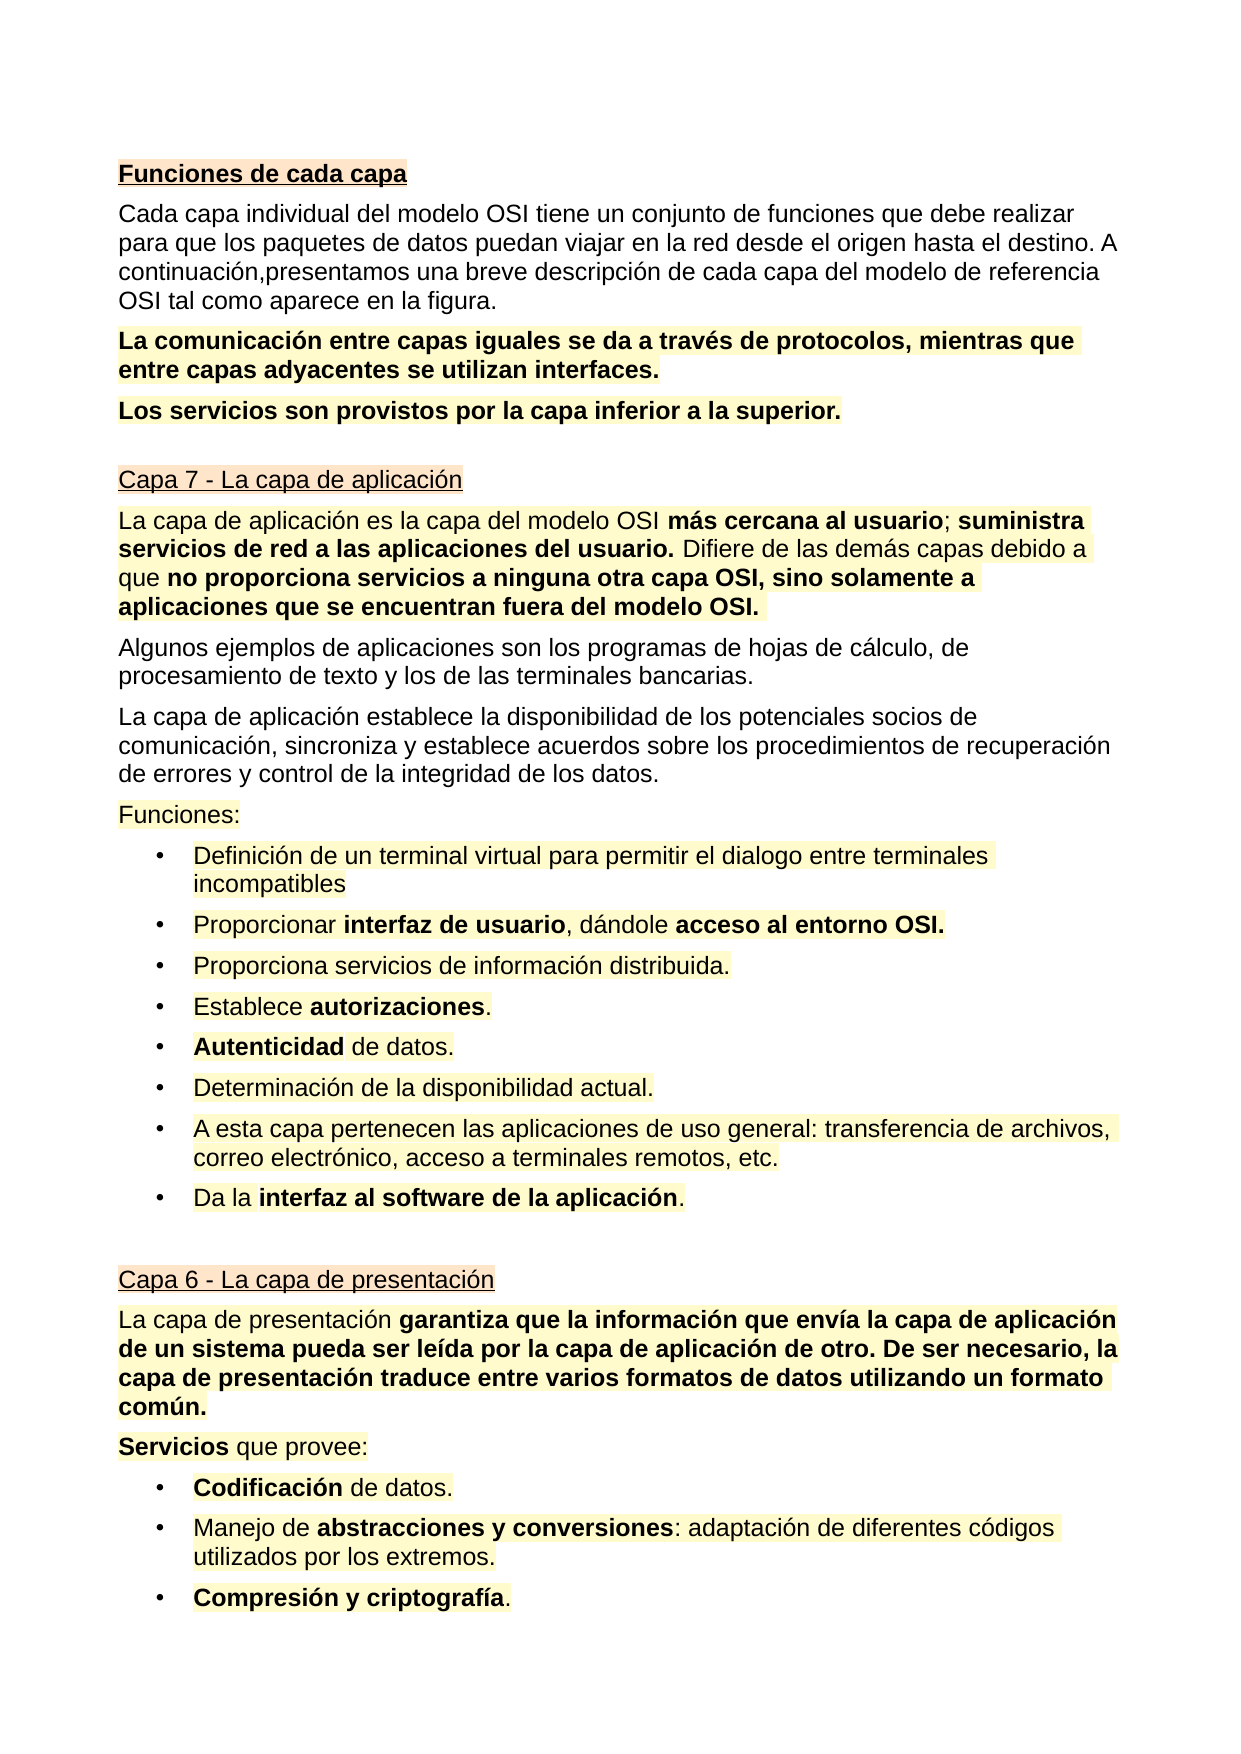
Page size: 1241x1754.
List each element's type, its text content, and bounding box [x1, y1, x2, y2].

text La capa de presentación garantiza que la información que envía la capa de aplicación de un sistema pueda ser leída por la capa de aplicación de otro. De ser necesario, la capa de presentación traduce entre varios formatos de datos utilizando un formato común. [118, 1305, 1122, 1420]
text Capa 7 - La capa de aplicación [118, 465, 1122, 494]
list Manejo de abstracciones y conversiones: adaptación de diferentes códigos utilizados por los extremos. [156, 1513, 1122, 1571]
text Cada capa individual del modelo OSI tiene un conjunto de funciones que debe realizar para que los paquetes de datos puedan viajar en la red desde el origen hasta el destino. A continuación,presentamos una breve descripción de cada capa del modelo de referencia OSI tal como aparece en la figura. [118, 199, 1122, 314]
list Definición de un terminal virtual para permitir el dialogo entre terminales incompatibles [156, 841, 1122, 898]
list Proporciona servicios de información distribuida. [156, 951, 1122, 980]
list Proporcionar interfaz de usuario, dándole acceso al entorno OSI. [156, 910, 1122, 939]
text Servicios que provee: [118, 1432, 1122, 1461]
list Compresión y criptografía. [156, 1583, 1122, 1612]
text La capa de aplicación establece la disponibilidad de los potenciales socios de comunicación, sincroniza y establece acuerdos sobre los procedimientos de recuperación de errores y control de la integridad de los datos. [118, 702, 1122, 788]
list Determinación de la disponibilidad actual. [156, 1073, 1122, 1102]
text Funciones: [118, 800, 1122, 829]
list Codificación de datos. [156, 1473, 1122, 1502]
text Los servicios son provistos por la capa inferior a la superior. [118, 396, 1122, 424]
text La comunicación entre capas iguales se da a través de protocolos, mientras que entre capas adyacentes se utilizan interfaces. [118, 326, 1122, 384]
list Establece autorizaciones. [156, 992, 1122, 1020]
list Da la interfaz al software de la aplicación. [156, 1183, 1122, 1212]
text Capa 6 - La capa de presentación [118, 1264, 1122, 1293]
text Algunos ejemplos de aplicaciones son los programas de hojas de cálculo, de procesamiento de texto y los de las terminales bancarias. [118, 632, 1122, 690]
list A esta capa pertenecen las aplicaciones de uso general: transferencia de archivos, correo electrónico, acceso a terminales remotos, etc. [156, 1114, 1122, 1171]
text La capa de aplicación es la capa del modelo OSI más cercana al usuario; suministra servicios de red a las aplicaciones del usuario. Difiere de las demás capas debido a que no proporciona servicios a ninguna otra capa OSI, sino solamente a aplicaciones que se encuentran fuera del modelo OSI. [118, 506, 1122, 621]
text Funciones de cada capa [118, 159, 1122, 187]
list Autenticidad de datos. [156, 1032, 1122, 1061]
